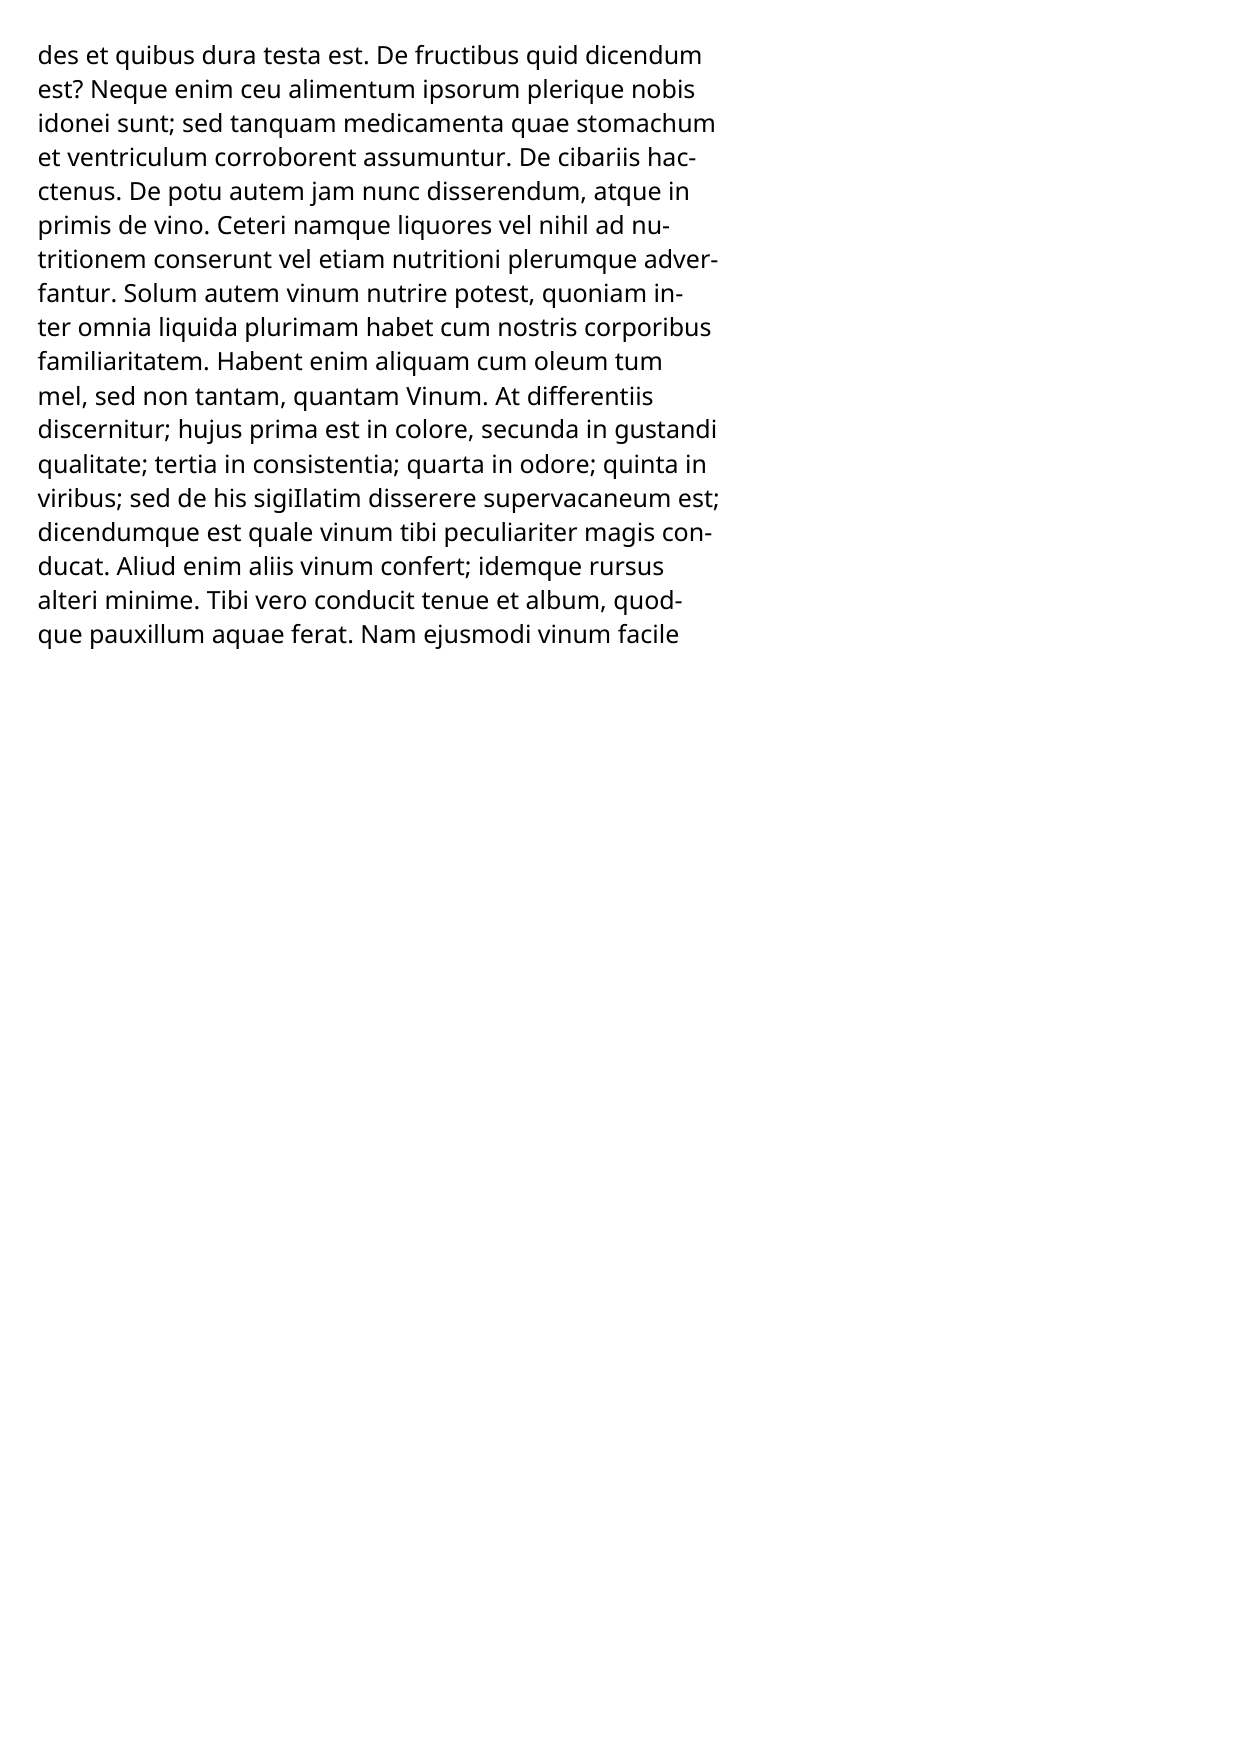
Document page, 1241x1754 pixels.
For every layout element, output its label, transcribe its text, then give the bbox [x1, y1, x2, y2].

text des et quibus dura testa est. De fructibus quid dicendum est? Neque enim ceu alimentum ipsorum plerique nobis idonei sunt; sed tanquam medicamenta quae stomachum et ventriculum corroborent assumuntur. De cibariis hac- ctenus. De potu autem jam nunc disserendum, atque in primis de vino. Ceteri namque liquores vel nihil ad nu- tritionem conserunt vel etiam nutritioni plerumque adver- fantur. Solum autem vinum nutrire potest, quoniam in- ter omnia liquida plurimam habet cum nostris corporibus familiaritatem. Habent enim aliquam cum oleum tum mel, sed non tantam, quantam Vinum. At differentiis discernitur; hujus prima est in colore, secunda in gustandi qualitate; tertia in consistentia; quarta in odore; quinta in viribus; sed de his sigiIlatim disserere supervacaneum est; dicendumque est quale vinum tibi peculiariter magis con- ducat. Aliud enim aliis vinum confert; idemque rursus alteri minime. Tibi vero conducit tenue et album, quod- que pauxillum aquae ferat. Nam ejusmodi vinum facile [37, 37, 1203, 651]
